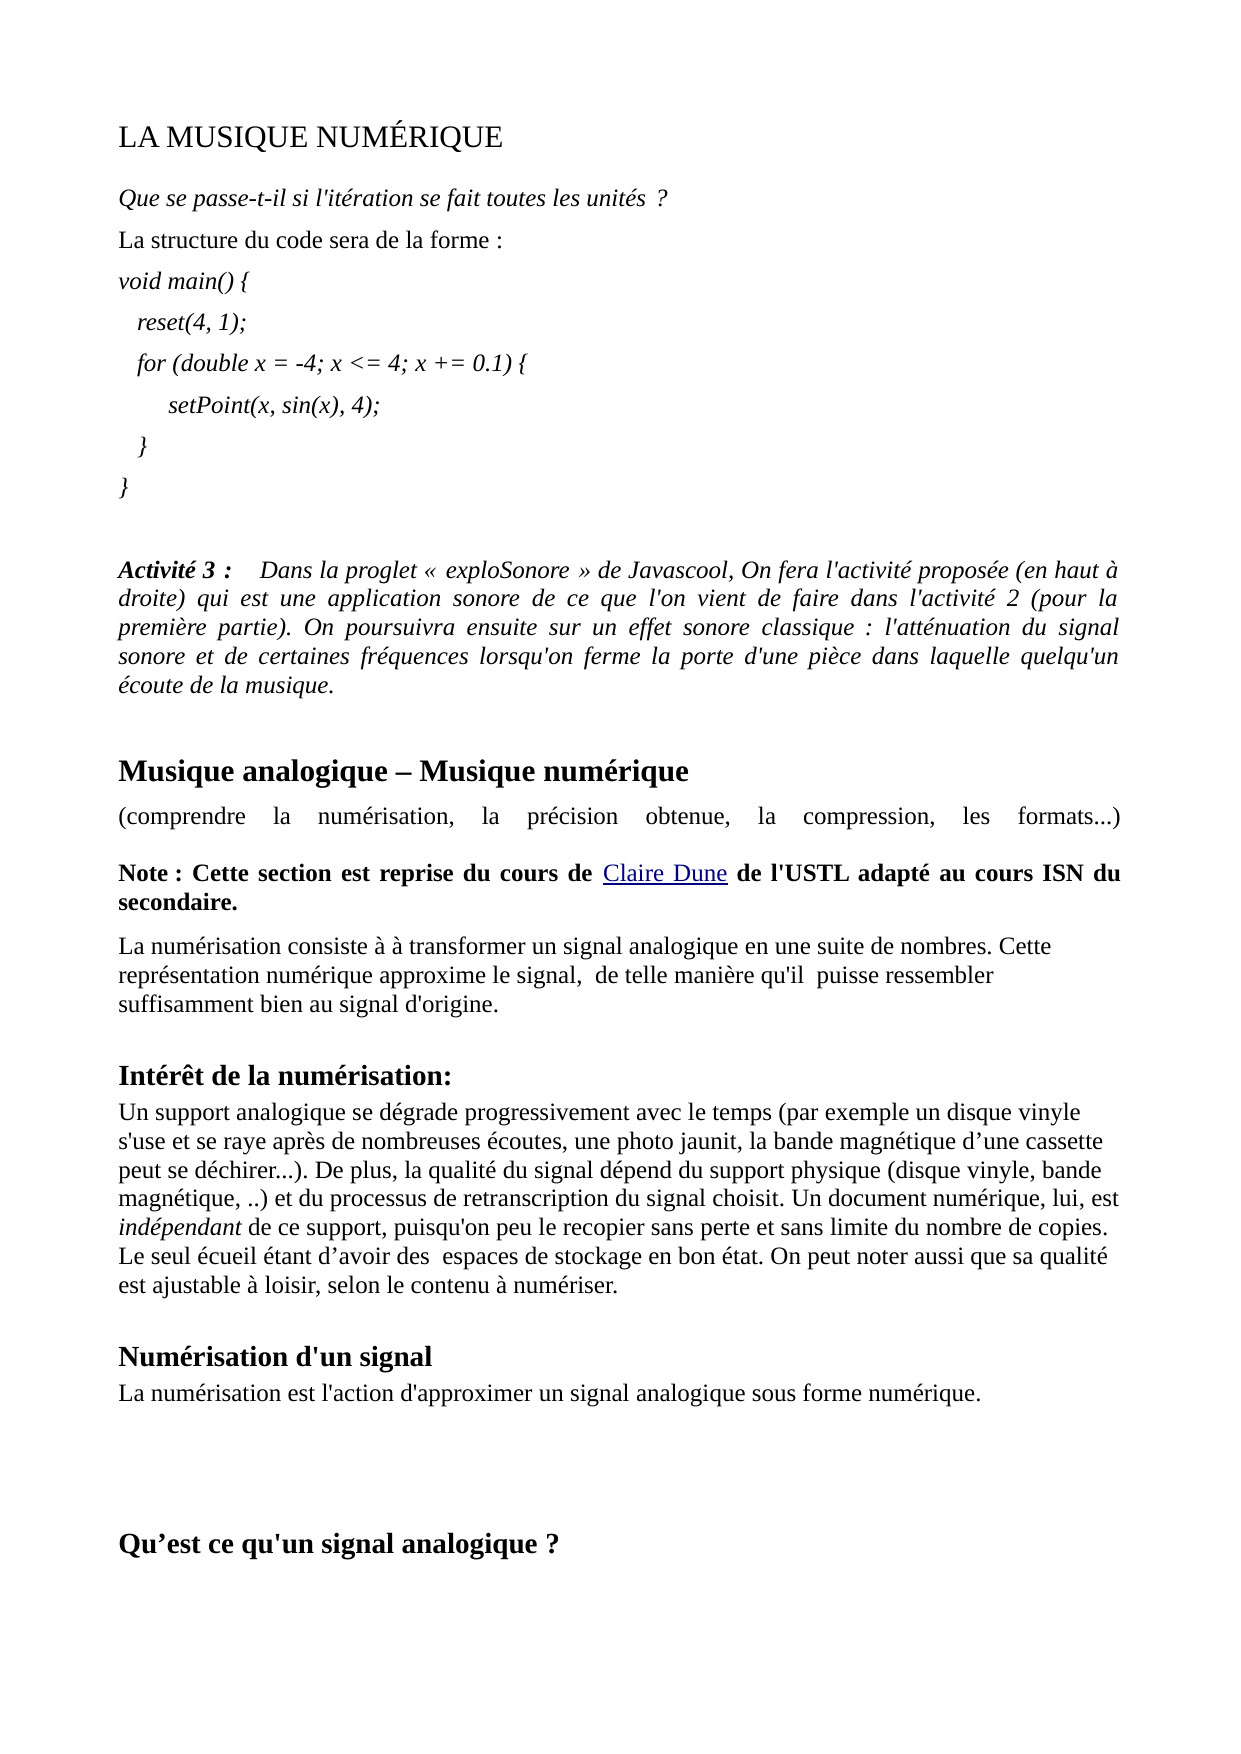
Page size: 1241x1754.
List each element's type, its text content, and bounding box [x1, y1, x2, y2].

text for (double x = -4; x <= 4; x += 0.1) { [118, 348, 1122, 377]
text La numérisation consiste à à transformer un signal analogique en une suite de nombres. Cette représentation numérique approxime le signal, de telle manière qu'il puisse ressembler suffisamment bien au signal d'origine. [118, 931, 1122, 1017]
text Que se passe-t-il si l'itération se fait toutes les unités ? [118, 183, 1122, 212]
text void main() { [118, 266, 1122, 295]
text Qu’est ce qu'un signal analogique ? [118, 1526, 1122, 1560]
text } [118, 431, 1122, 460]
text Numérisation d'un signal [118, 1339, 1122, 1372]
text } [118, 472, 1122, 501]
text La structure du code sera de la forme : [118, 225, 1122, 253]
text Musique analogique – Musique numérique [118, 752, 1122, 788]
text (comprendre la numérisation, la précision obtenue, la compression, les formats...) Note : Cette section est reprise du cours de Claire Dune de l'USTL adapté au cours ISN du secondaire. [118, 801, 1122, 916]
text La numérisation est l'action d'approximer un signal analogique sous forme numérique. [118, 1378, 1122, 1407]
text Activité 3 : Dans la proglet « exploSonore » de Javascool, On fera l'activité proposée (en haut à droite) qui est une application sonore de ce que l'on vient de faire dans l'activité 2 (pour la première partie). On poursuivra ensuite sur un effet sonore classique : l'atténuation du signal sonore et de certaines fréquences lorsqu'on ferme la porte d'une pièce dans laquelle quelqu'un écoute de la musique. [118, 555, 1122, 698]
text setPoint(x, sin(x), 4); [118, 390, 1122, 418]
text Intérêt de la numérisation: [118, 1058, 1122, 1091]
text Un support analogique se dégrade progressivement avec le temps (par exemple un disque vinyle s'use et se raye après de nombreuses écoutes, une photo jaunit, la bande magnétique d’une cassette peut se déchirer...). De plus, la qualité du signal dépend du support physique (disque vinyle, bande magnétique, ..) et du processus de retranscription du signal choisit. Un document numérique, lui, est indépendant de ce support, puisqu'on peu le recopier sans perte et sans limite du nombre de copies. Le seul écueil étant d’avoir des espaces de stockage en bon état. On peut noter aussi que sa qualité est ajustable à loisir, selon le contenu à numériser. [118, 1097, 1122, 1298]
text reset(4, 1); [118, 307, 1122, 336]
